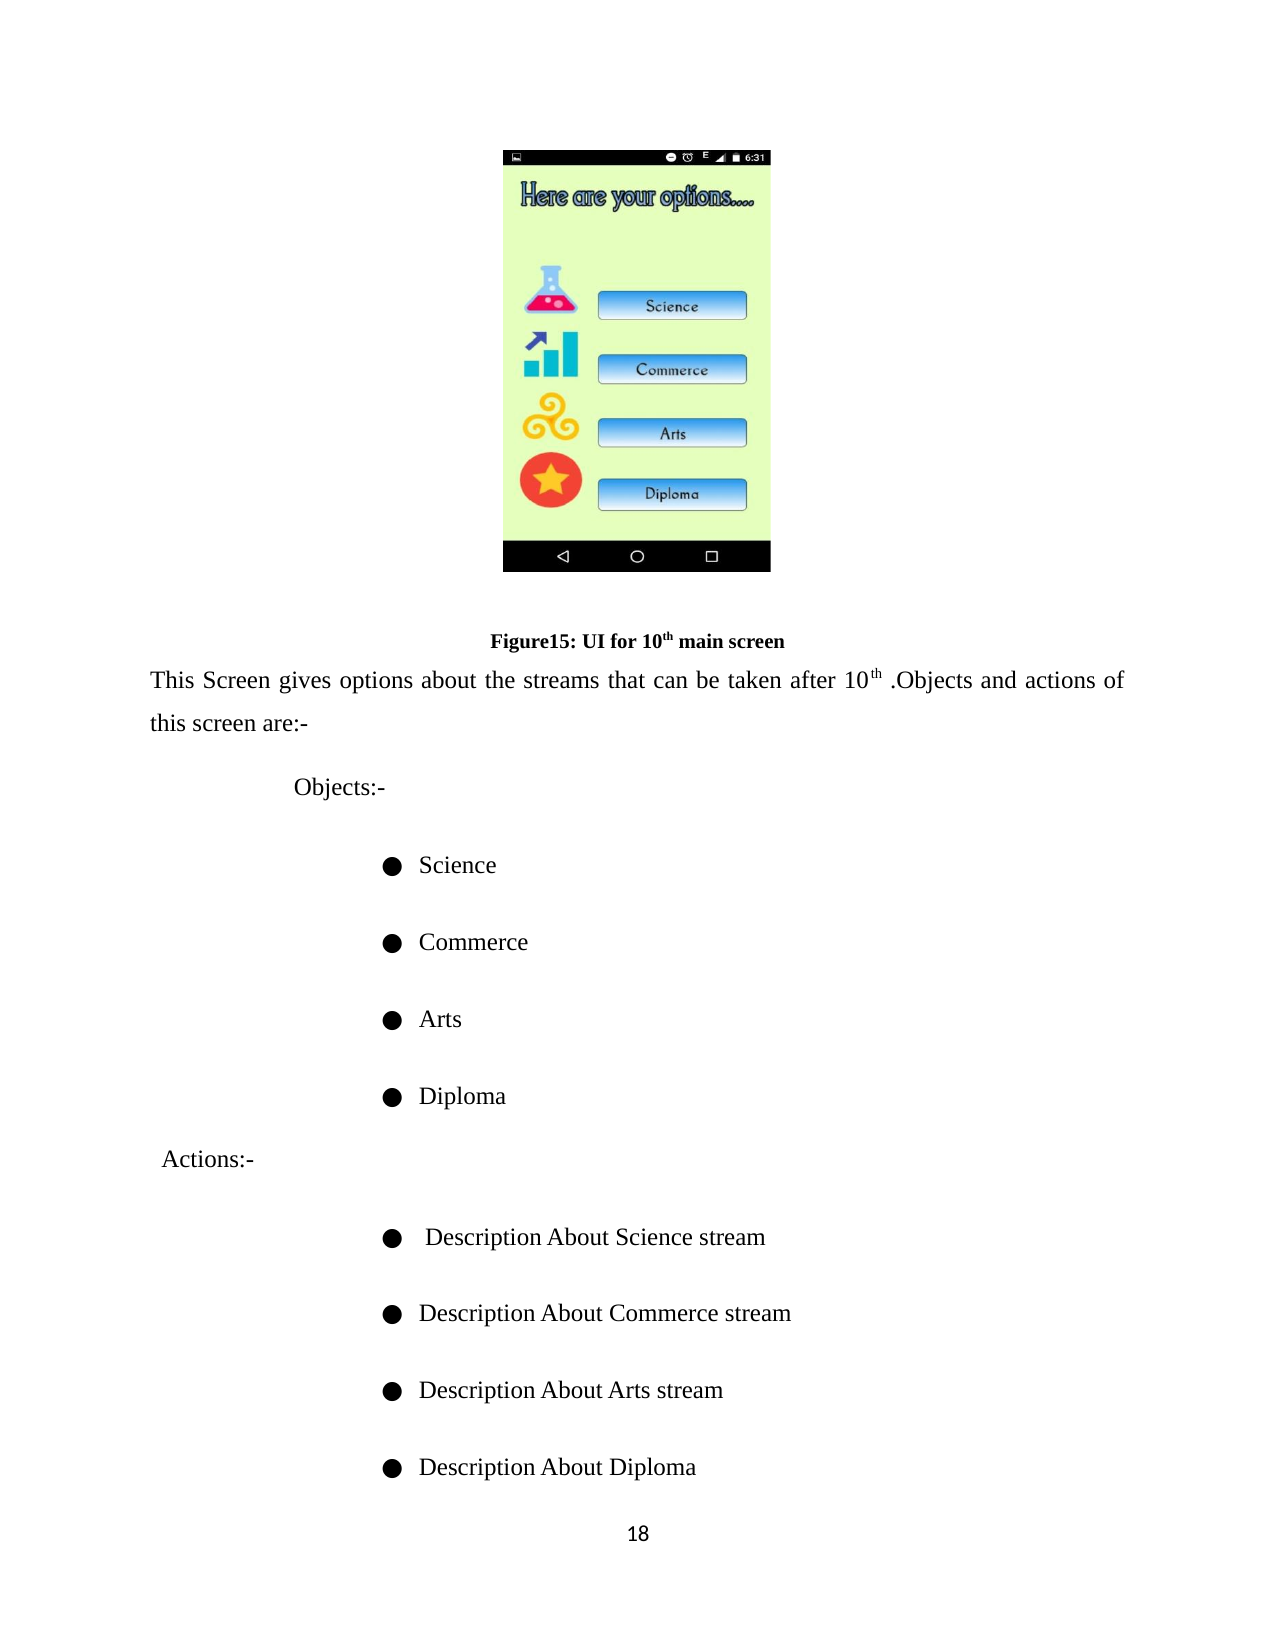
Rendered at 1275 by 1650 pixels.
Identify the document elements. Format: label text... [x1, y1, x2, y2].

picture [503, 150, 771, 572]
text Actions:- [150, 1144, 1125, 1173]
list Arts [381, 990, 1125, 1041]
list Commerce [381, 913, 1125, 964]
list Science [381, 836, 1125, 888]
list Description About Commerce stream [381, 1285, 1125, 1336]
list Diploma [381, 1067, 1125, 1118]
text Objects:- [150, 772, 1125, 801]
list Description About Diploma [381, 1438, 1125, 1490]
text This Screen gives options about the streams that can be taken after 10th .Objects and actions of this screen are:- [150, 665, 1125, 737]
list Description About Arts stream [381, 1362, 1125, 1413]
list Description About Science stream [381, 1208, 1125, 1259]
text Figure15: UI for 10th main screen [150, 629, 1125, 653]
